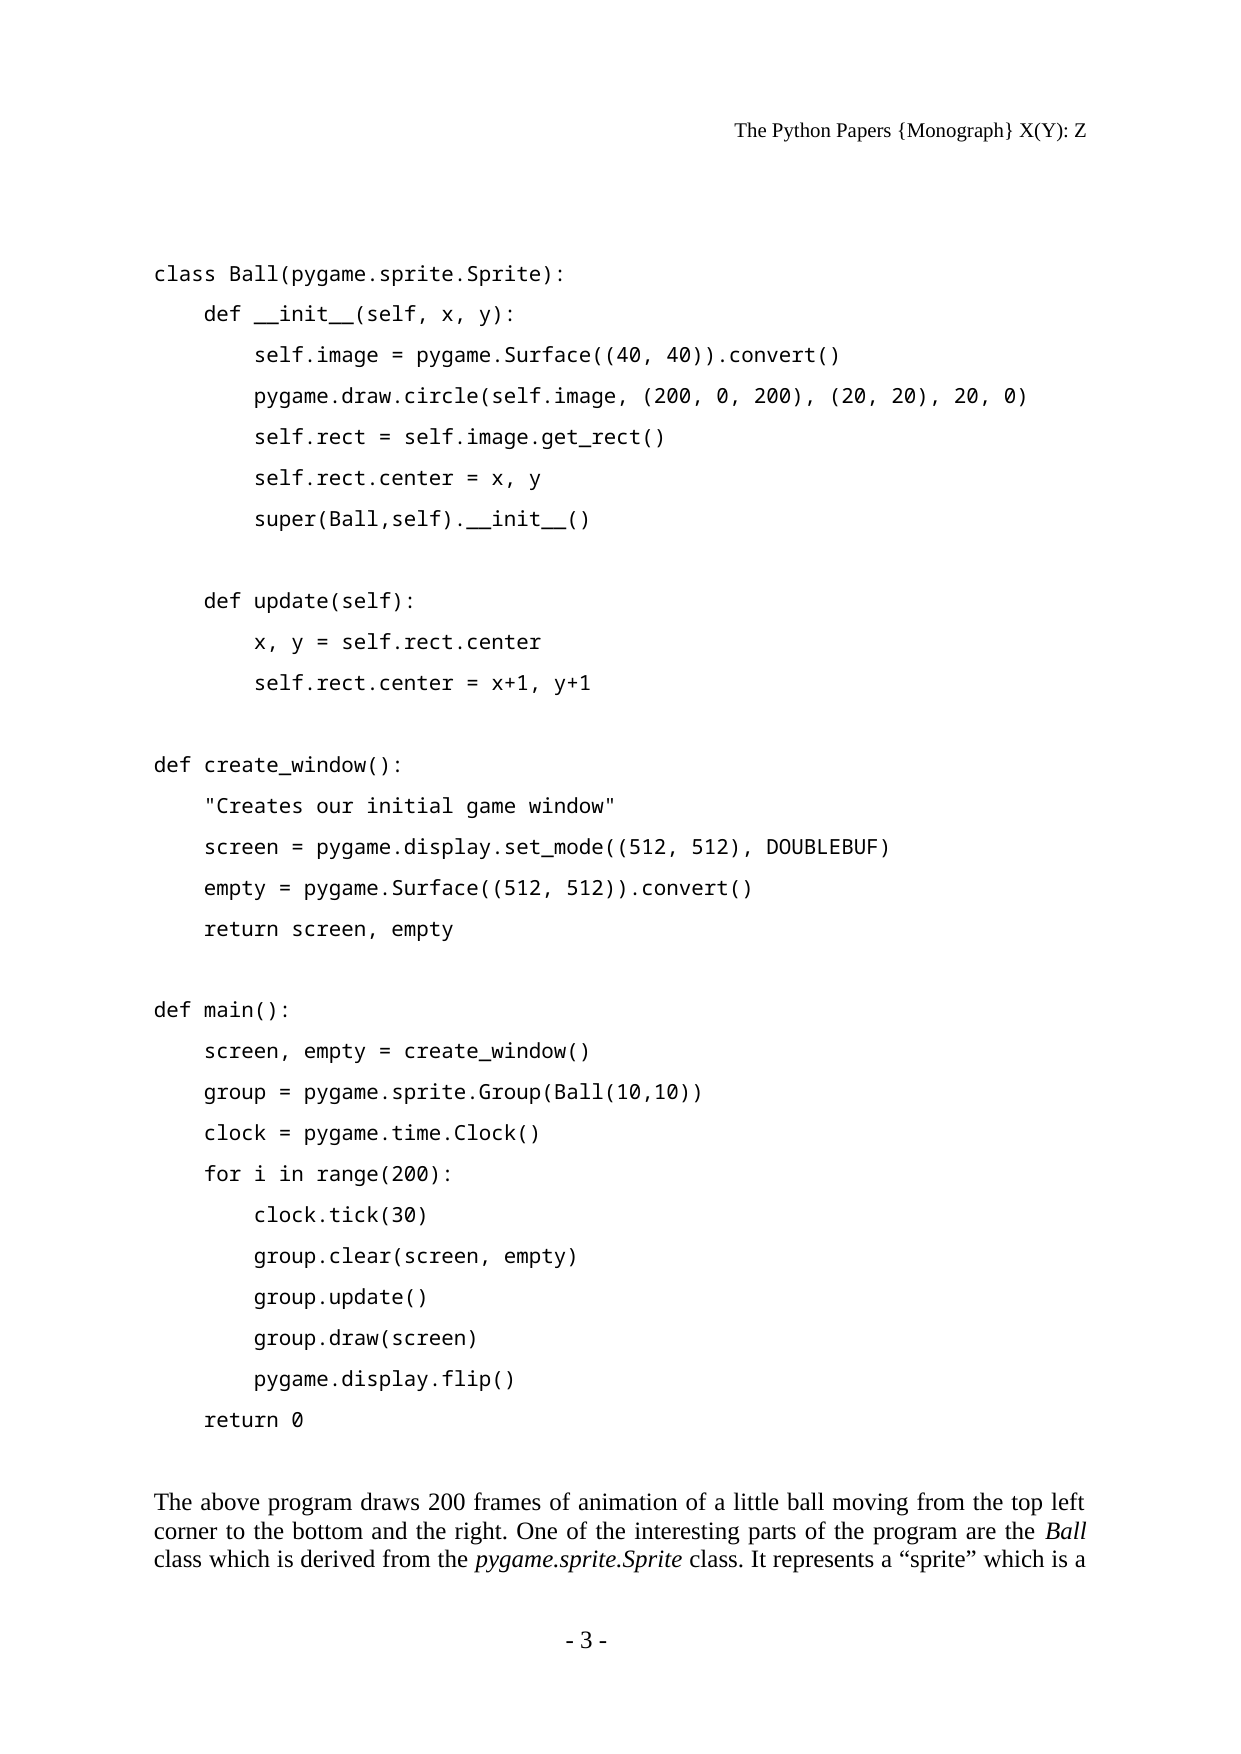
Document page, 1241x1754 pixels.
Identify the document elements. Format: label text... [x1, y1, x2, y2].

text group = pygame.sprite.Group(Ball(10,10)) [153, 1077, 1087, 1106]
text group.draw(screen) [153, 1323, 1087, 1351]
text def main(): [153, 996, 1087, 1024]
text for i in range(200): [153, 1159, 1087, 1188]
text class Ball(pygame.sprite.Sprite): [153, 259, 1087, 287]
text screen, empty = create_window() [153, 1036, 1087, 1065]
text def update(self): [153, 586, 1087, 614]
text return 0 [153, 1405, 1087, 1433]
text x, y = self.rect.center [153, 627, 1087, 656]
text self.rect.center = x+1, y+1 [153, 668, 1087, 696]
text super(Ball,self).__init__() [153, 504, 1087, 533]
text clock.tick(30) [153, 1200, 1087, 1229]
text clock = pygame.time.Clock() [153, 1118, 1087, 1147]
text The above program draws 200 frames of animation of a little ball moving from the top left corner to the bottom and the right. One of the interesting parts of the program are the Ball class which is derived from the pygame.sprite.Sprite class. It represents a “sprite” which is a [153, 1487, 1087, 1573]
text pygame.draw.circle(self.image, (200, 0, 200), (20, 20), 20, 0) [153, 381, 1087, 410]
text group.update() [153, 1282, 1087, 1311]
text "Creates our initial game window" [153, 791, 1087, 819]
text def create_window(): [153, 750, 1087, 778]
text screen = pygame.display.set_mode((512, 512), DOUBLEBUF) [153, 832, 1087, 860]
text def __init__(self, x, y): [153, 299, 1087, 328]
text pygame.display.flip() [153, 1364, 1087, 1392]
text self.image = pygame.Surface((40, 40)).convert() [153, 341, 1087, 369]
text empty = pygame.Surface((512, 512)).convert() [153, 873, 1087, 901]
text return screen, empty [153, 914, 1087, 942]
text group.clear(screen, empty) [153, 1241, 1087, 1269]
text self.rect.center = x, y [153, 463, 1087, 492]
text self.rect = self.image.get_rect() [153, 422, 1087, 451]
